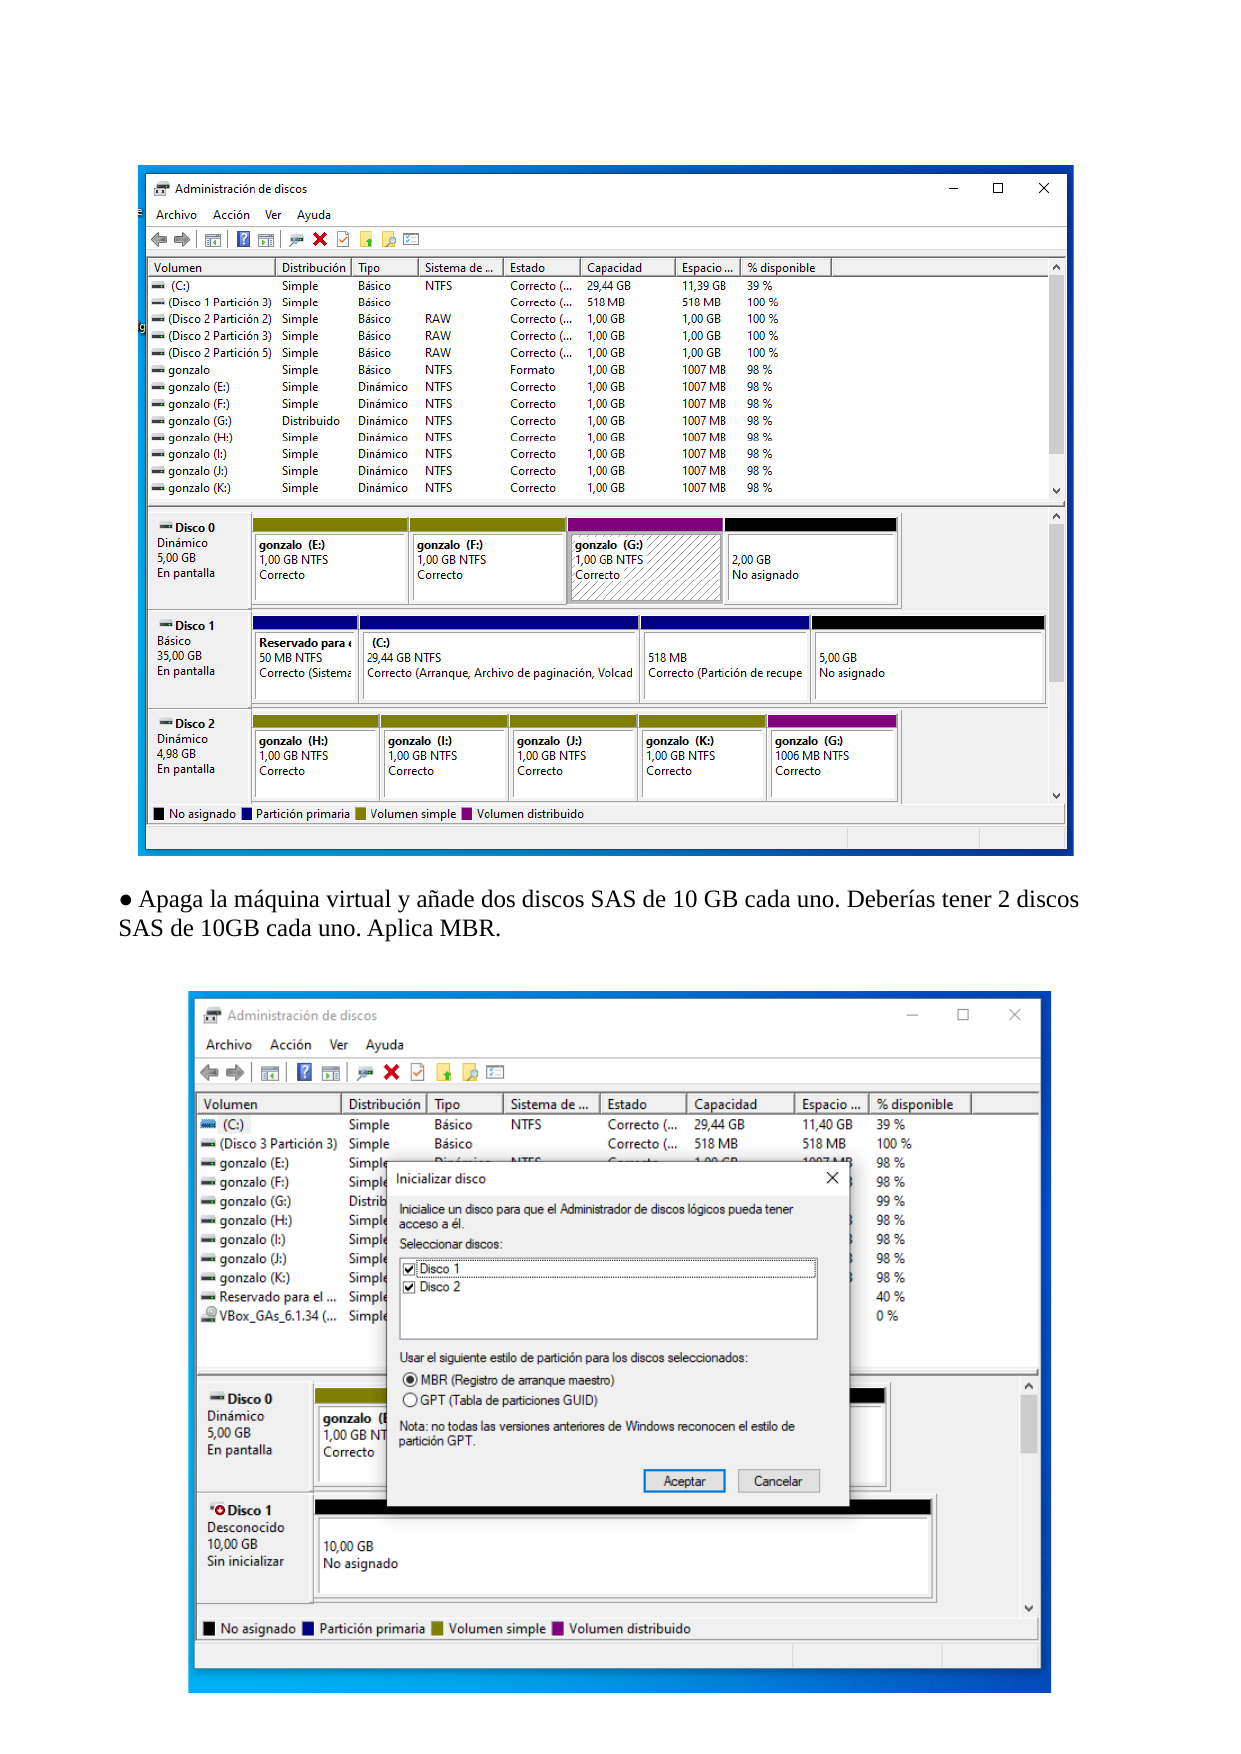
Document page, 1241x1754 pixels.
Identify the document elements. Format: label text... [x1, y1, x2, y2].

picture [137, 165, 1074, 856]
text ● Apaga la máquina virtual y añade dos discos SAS de 10 GB cada uno. Deberías tener 2 discos SAS de 10GB cada uno. Aplica MBR. [118, 884, 1122, 942]
picture [194, 991, 1052, 1693]
